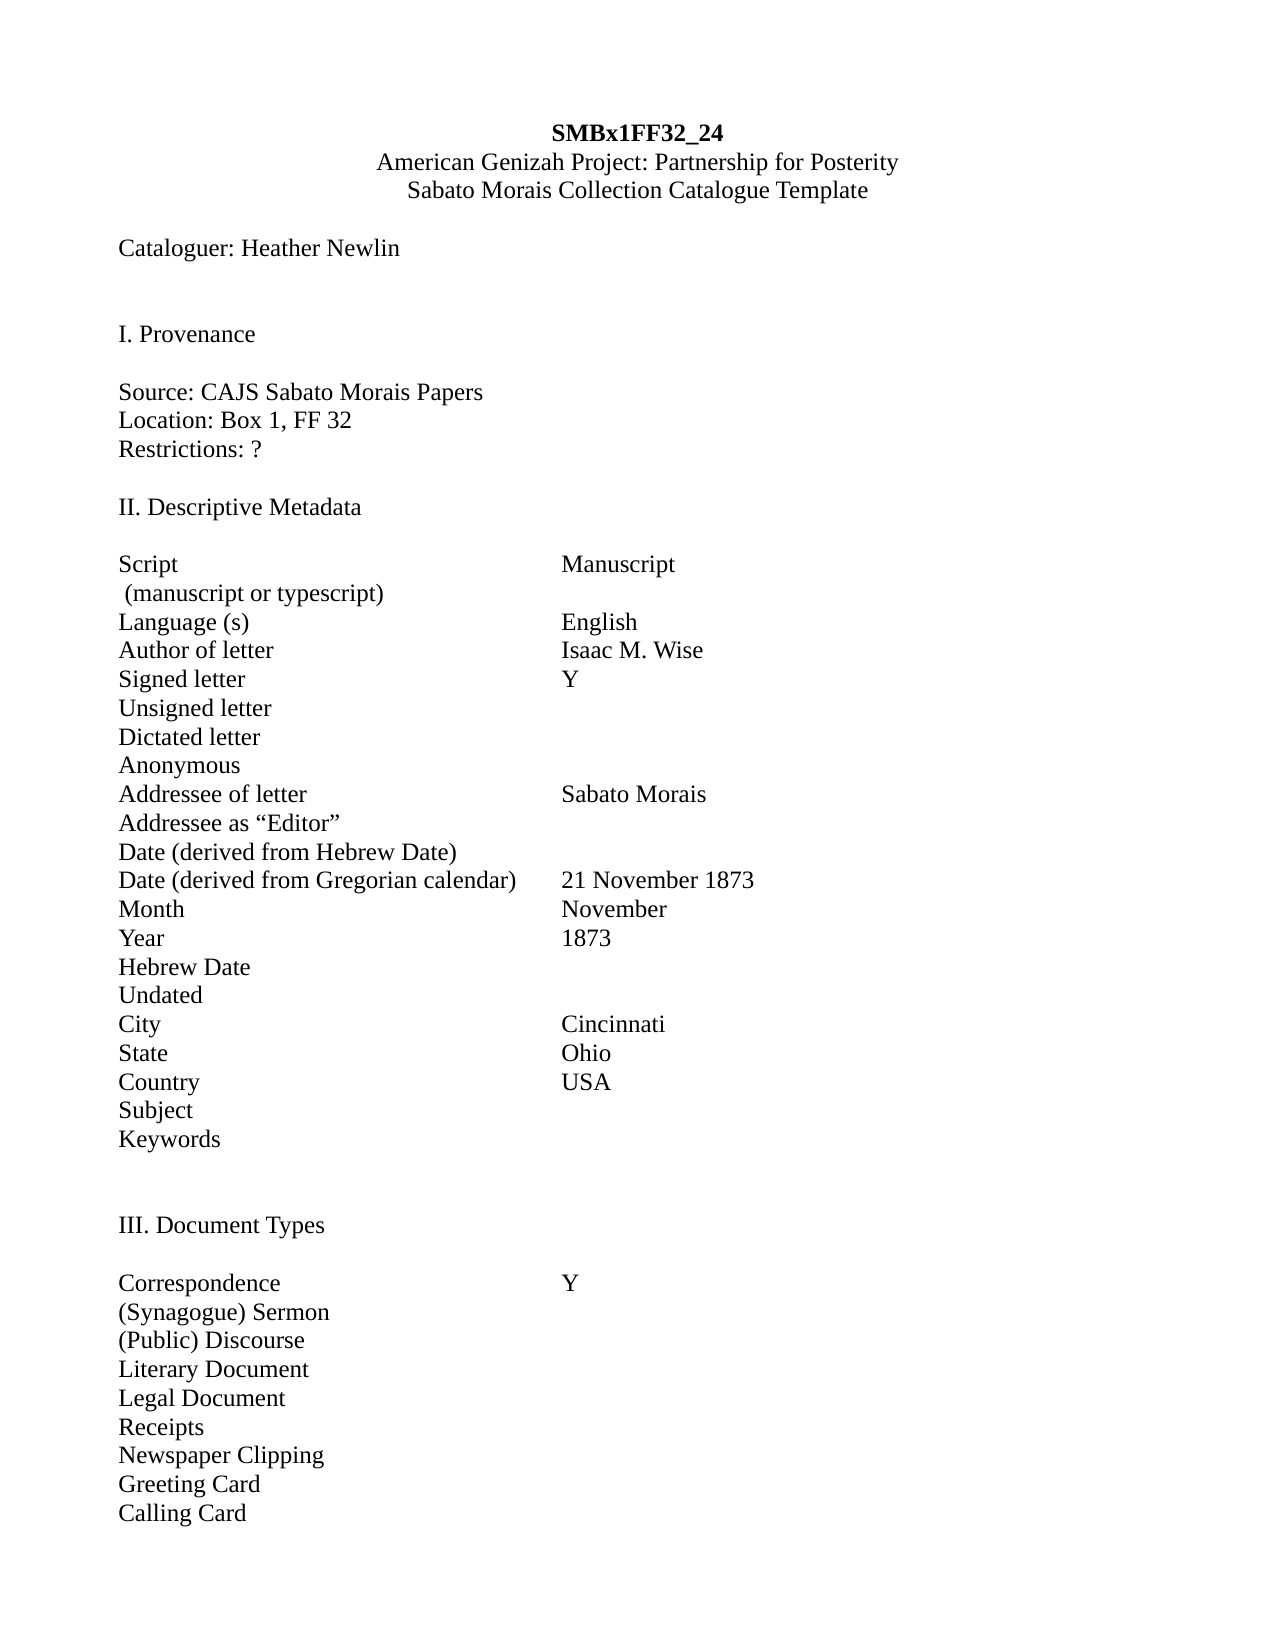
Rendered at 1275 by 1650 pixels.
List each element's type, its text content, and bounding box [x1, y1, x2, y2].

text II. Descriptive Metadata [118, 492, 1157, 521]
text Country USA [118, 1067, 1157, 1096]
text Year 1873 [118, 923, 1157, 952]
text State Ohio [118, 1038, 1157, 1067]
text Receipts [118, 1412, 1157, 1441]
text Legal Document [118, 1383, 1157, 1412]
text Addressee of letter Sabato Morais [118, 779, 1157, 808]
text Sabato Morais Collection Catalogue Template [118, 176, 1157, 204]
text III. Document Types [118, 1211, 1157, 1239]
text (Public) Discourse [118, 1326, 1157, 1354]
text Addressee as “Editor” [118, 808, 1157, 837]
text Signed letter Y [118, 664, 1157, 693]
text Anonymous [118, 751, 1157, 779]
text Dictated letter [118, 722, 1157, 751]
text Location: Box 1, FF 32 [118, 406, 1157, 434]
text I. Provenance [118, 319, 1157, 348]
text Correspondence Y [118, 1268, 1157, 1297]
text Source: CAJS Sabato Morais Papers [118, 377, 1157, 406]
text Undated [118, 981, 1157, 1009]
text Date (derived from Hebrew Date) [118, 837, 1157, 866]
text (Synagogue) Sermon [118, 1297, 1157, 1326]
text Language (s) English [118, 607, 1157, 636]
text Literary Document [118, 1354, 1157, 1383]
text Newspaper Clipping [118, 1441, 1157, 1469]
text Cataloguer: Heather Newlin [118, 233, 1157, 262]
text SMBx1FF32_24 [118, 118, 1157, 147]
text Author of letter Isaac M. Wise [118, 636, 1157, 664]
text Month November [118, 894, 1157, 923]
text Hebrew Date [118, 952, 1157, 981]
text (manuscript or typescript) [118, 578, 1157, 607]
text Restrictions: ? [118, 434, 1157, 463]
text Unsigned letter [118, 693, 1157, 722]
text Script Manuscript [118, 549, 1157, 578]
text Calling Card [118, 1498, 1157, 1527]
text City Cincinnati [118, 1009, 1157, 1038]
text Date (derived from Gregorian calendar) 21 November 1873 [118, 866, 1157, 894]
text Greeting Card [118, 1469, 1157, 1498]
text Keywords [118, 1124, 1157, 1153]
text American Genizah Project: Partnership for Posterity [118, 147, 1157, 176]
text Subject [118, 1096, 1157, 1124]
